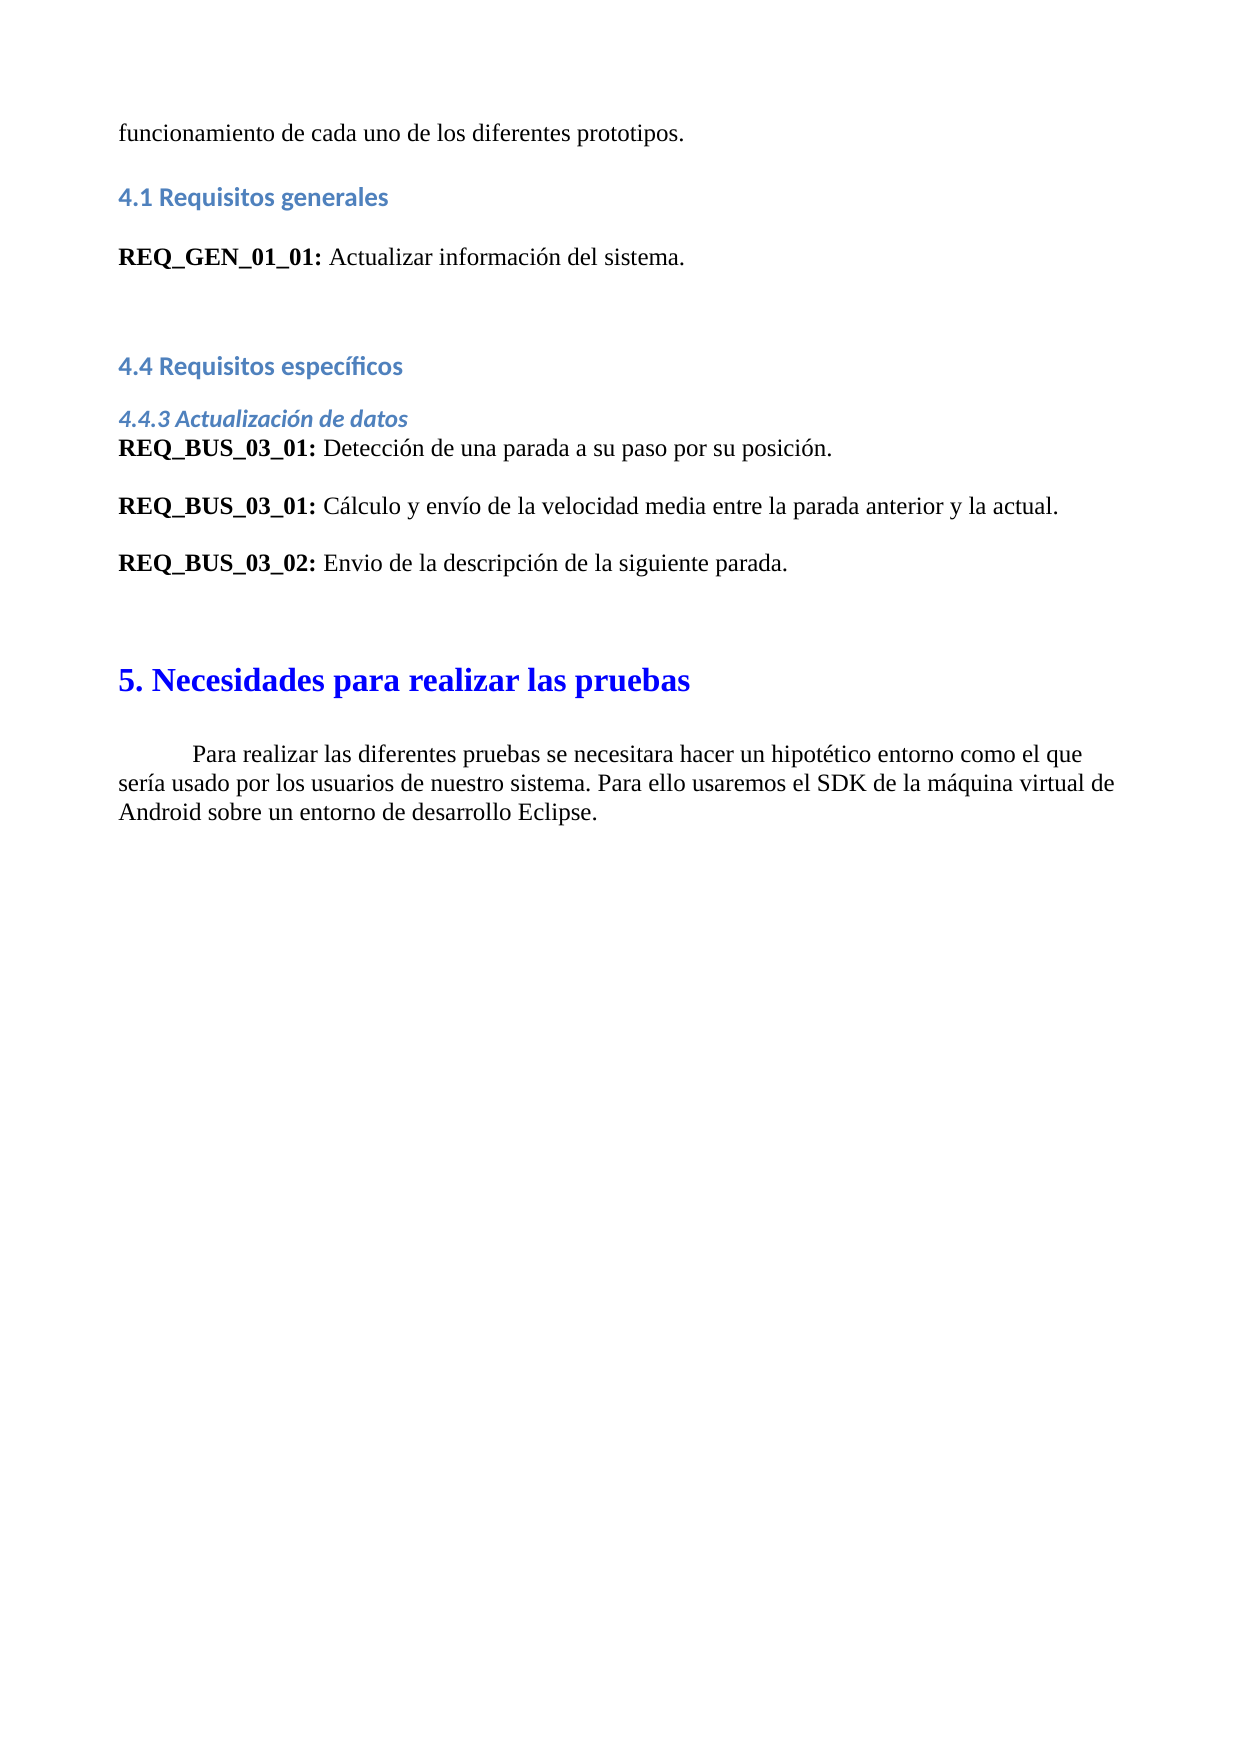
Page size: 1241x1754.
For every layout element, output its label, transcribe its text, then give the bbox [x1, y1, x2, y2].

subtitle 4.4 Requisitos específicos [118, 349, 1122, 382]
text REQ_BUS_03_02: Envio de la descripción de la siguiente parada. [118, 548, 1122, 577]
subtitle 5. Necesidades para realizar las pruebas [118, 660, 1122, 698]
text REQ_GEN_01_01: Actualizar información del sistema. [118, 242, 1122, 271]
text funcionamiento de cada uno de los diferentes prototipos. [118, 118, 1122, 147]
text REQ_BUS_03_01: Detección de una parada a su paso por su posición. [118, 433, 1122, 462]
text Para realizar las diferentes pruebas se necesitara hacer un hipotético entorno como el que sería usado por los usuarios de nuestro sistema. Para ello usaremos el SDK de la máquina virtual de Android sobre un entorno de desarrollo Eclipse. [118, 739, 1122, 826]
subtitle 4.1 Requisitos generales [118, 180, 1122, 213]
subtitle 4.4.3 Actualización de datos [118, 403, 1122, 433]
text REQ_BUS_03_01: Cálculo y envío de la velocidad media entre la parada anterior y la actual. [118, 491, 1122, 520]
